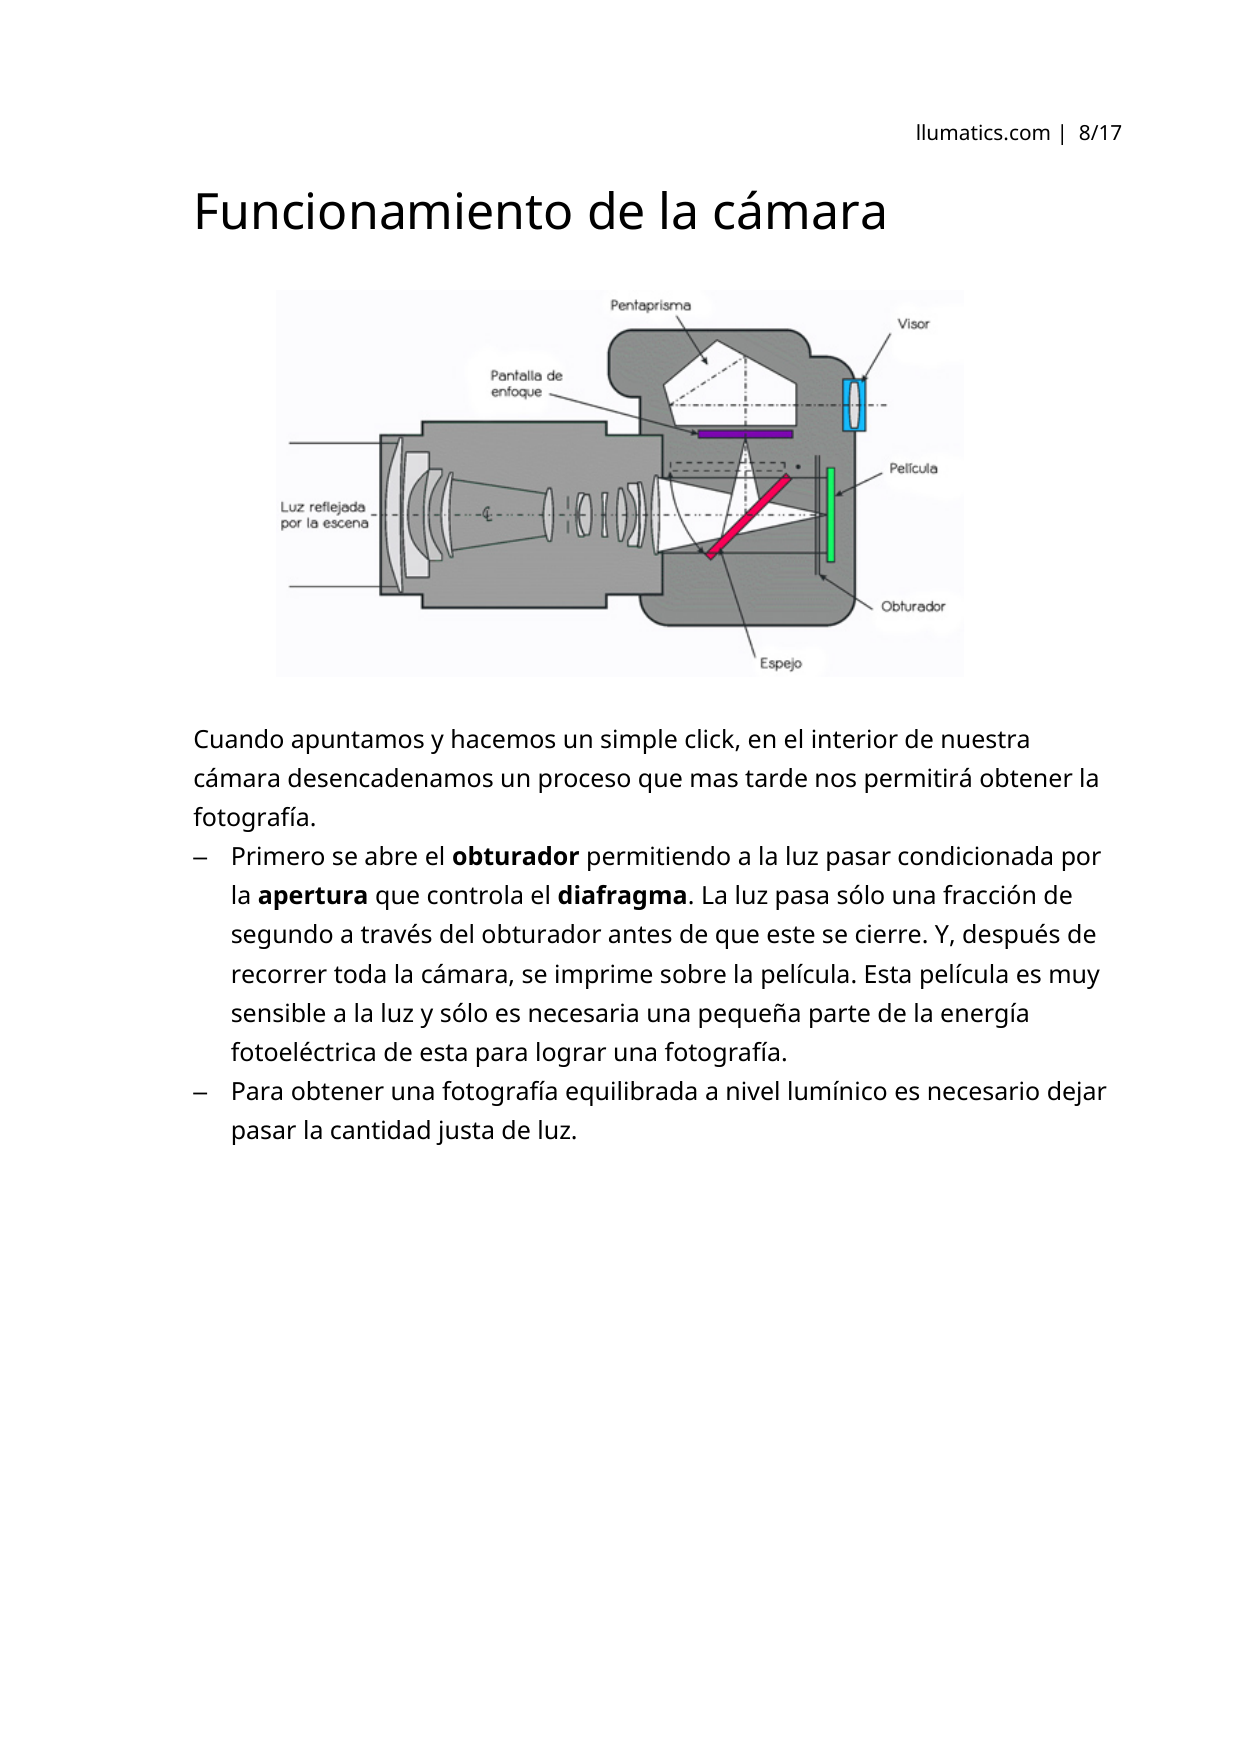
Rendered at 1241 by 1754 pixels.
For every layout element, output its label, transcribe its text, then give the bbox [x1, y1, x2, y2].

list Funcionamiento de la cámara [156, 176, 1122, 244]
list Para obtener una fotografía equilibrada a nivel lumínico es necesario dejar pasar la cantidad justa de luz. [193, 1074, 1122, 1147]
list Cuando apuntamos y hacemos un simple click, en el interior de nuestra cámara desencadenamos un proceso que mas tarde nos permitirá obtener la fotografía. [156, 721, 1122, 834]
list Primero se abre el obturador permitiendo a la luz pasar condicionada por la apertura que controla el diafragma. La luz pasa sólo una fracción de segundo a través del obturador antes de que este se cierre. Y, después de recorrer toda la cámara, se imprime sobre la película. Esta película es muy sensible a la luz y sólo es necesaria una pequeña parte de la energía fotoeléctrica de esta para lograr una fotografía. [193, 839, 1122, 1069]
picture [276, 290, 965, 677]
